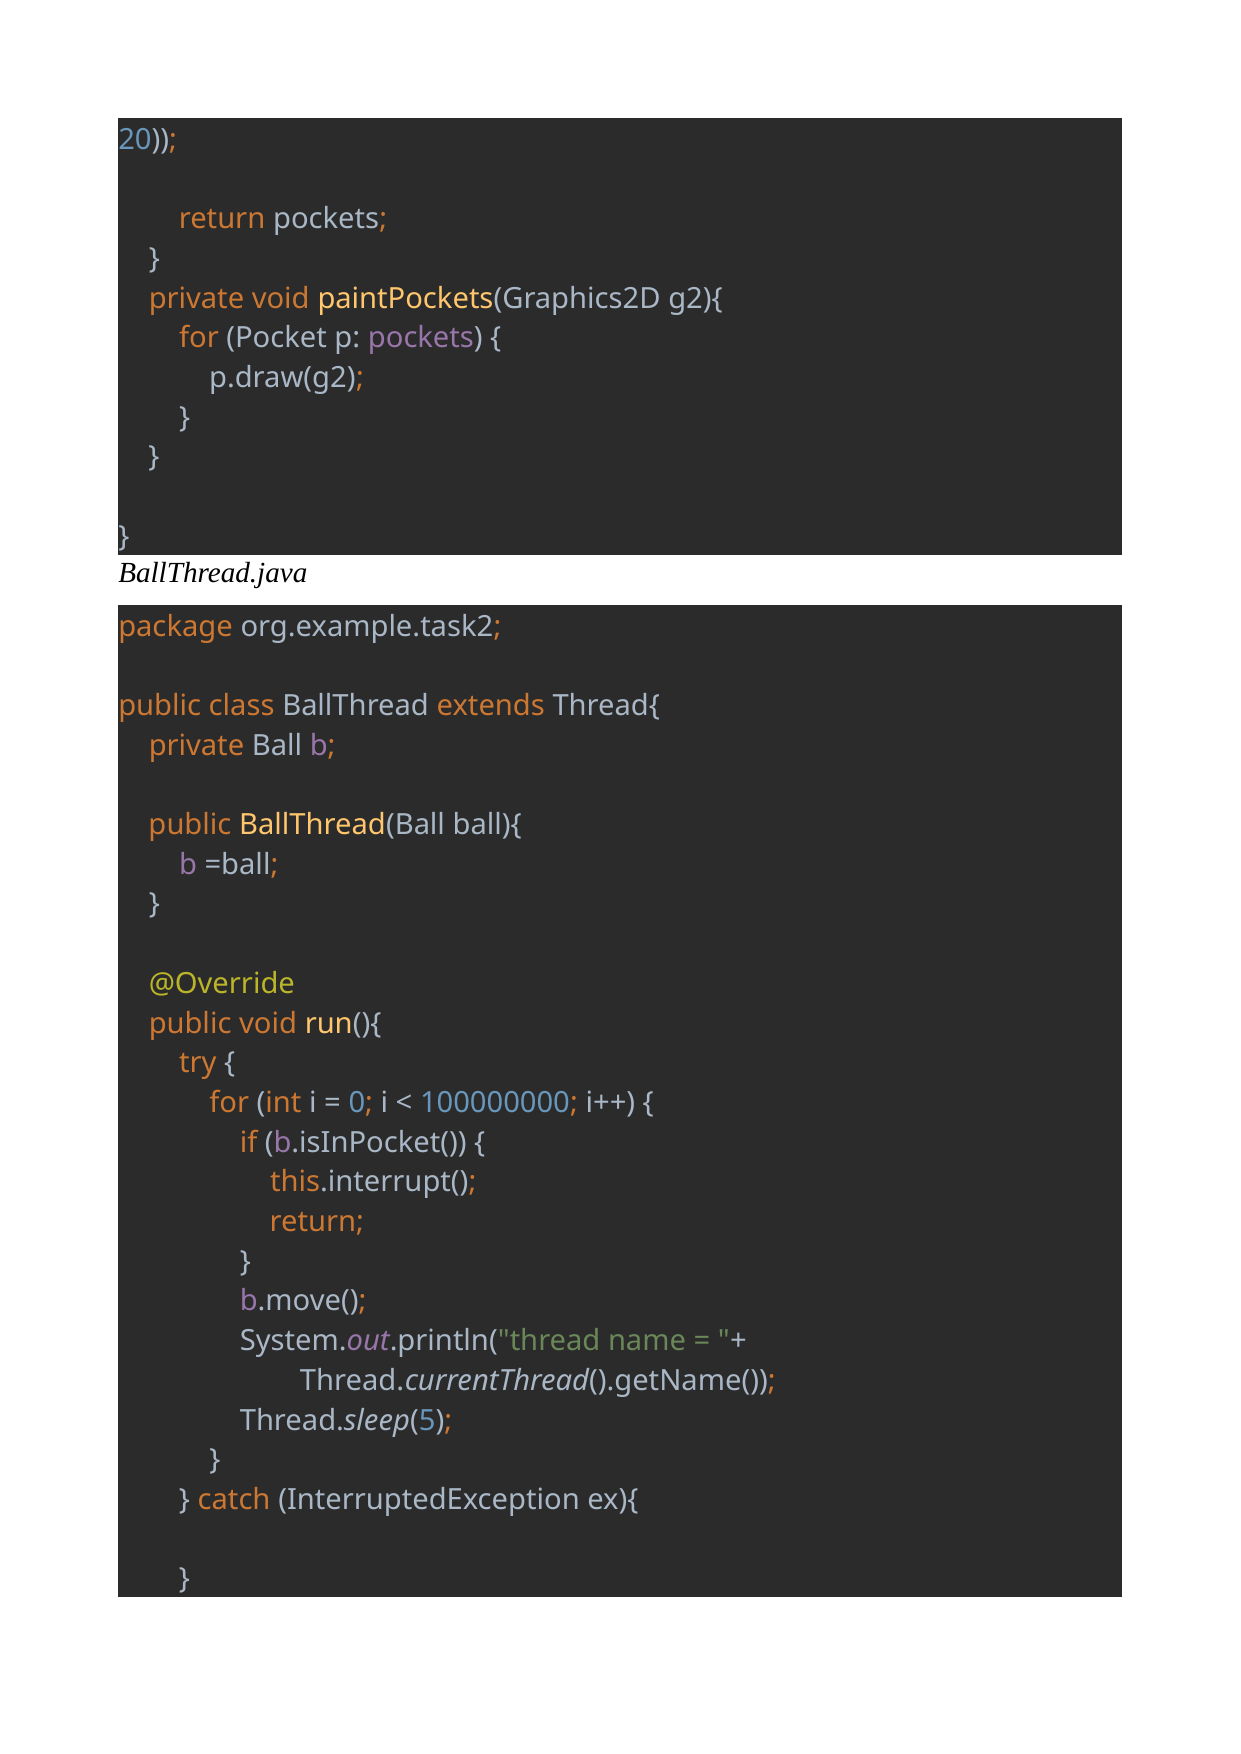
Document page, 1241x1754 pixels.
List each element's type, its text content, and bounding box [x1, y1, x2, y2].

text BallThread.java [118, 555, 1122, 588]
text package org.example.task2; public class BallThread extends Thread{ private Ball b; public BallThread(Ball ball){ b =ball; } @Override public void run(){ try { for (int i = 0; i < 100000000; i++) { if (b.isInPocket()) { this.interrupt(); return; } b.move(); System.out.println("thread name = "+ Thread.currentThread().getName()); Thread.sleep(5); } } catch (InterruptedException ex){ } [118, 605, 1122, 1597]
text 20)); return pockets; } private void paintPockets(Graphics2D g2){ for (Pocket p: pockets) { p.draw(g2); } } } [118, 118, 1122, 555]
